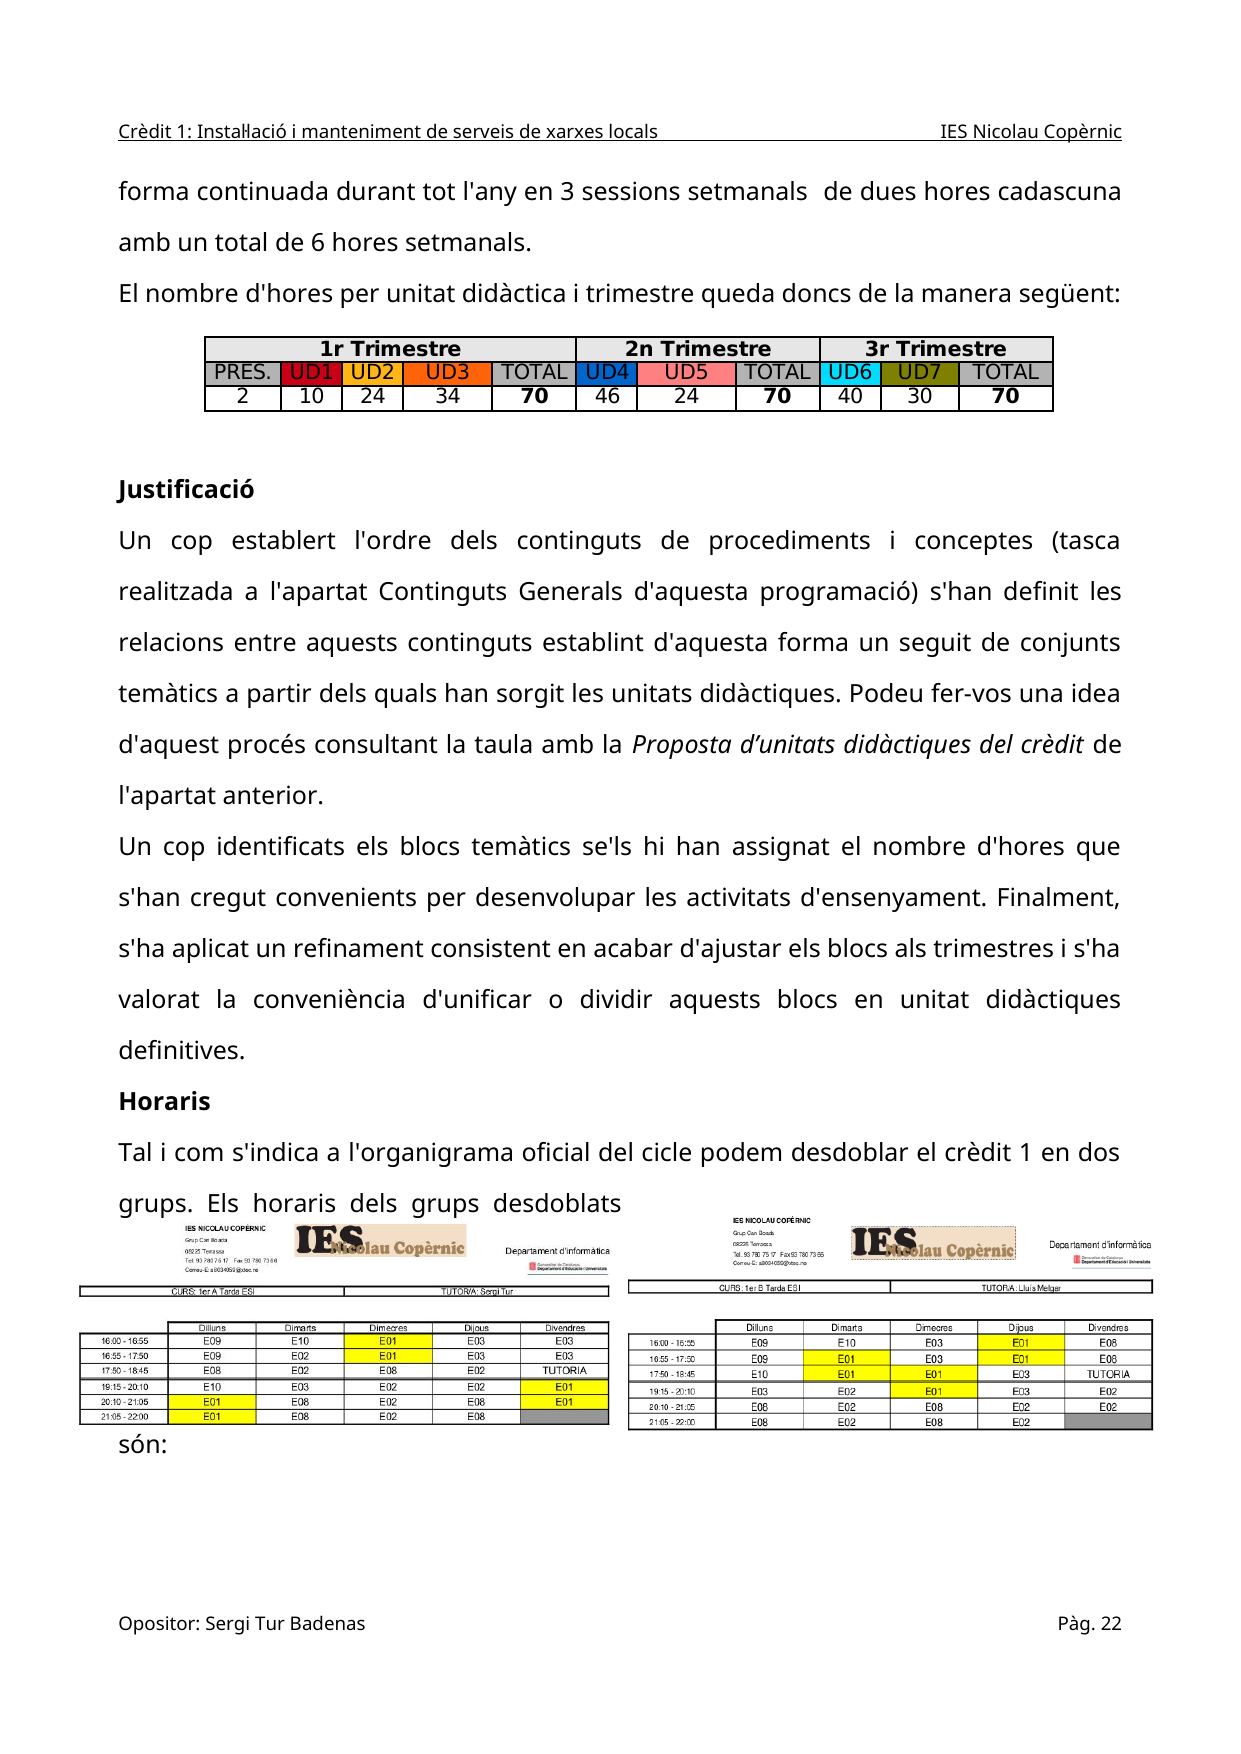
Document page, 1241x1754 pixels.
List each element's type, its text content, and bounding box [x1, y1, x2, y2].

text Un cop establert l'ordre dels continguts de procediments i conceptes (tasca realitzada a l'apartat Continguts Generals d'aquesta programació) s'han definit les relacions entre aquests continguts establint d'aquesta forma un seguit de conjunts temàtics a partir dels quals han sorgit les unitats didàctiques. Podeu fer-vos una idea d'aquest procés consultant la taula amb la Proposta d’unitats didàctiques del crèdit de l'apartat anterior. [118, 522, 1122, 812]
picture [622, 1210, 1157, 1436]
picture [77, 1222, 610, 1427]
text Horaris [118, 1084, 1122, 1118]
text Tal i com s'indica a l'organigrama oficial del cicle podem desdoblar el crèdit 1 en dos grups. Els horaris dels grups desdoblats són: [118, 1135, 1122, 1461]
text forma continuada durant tot l'any en 3 sessions setmanals de dues hores cadascuna amb un total de 6 hores setmanals. [118, 173, 1122, 258]
text Justificació [118, 471, 1122, 506]
text El nombre d'hores per unitat didàctica i trimestre queda doncs de la manera següent: [118, 275, 1122, 309]
text Un cop identificats els blocs temàtics se'ls hi han assignat el nombre d'hores que s'han cregut convenients per desenvolupar les activitats d'ensenyament. Finalment, s'ha aplicat un refinament consistent en acabar d'ajustar els blocs als trimestres i s'ha valorat la conveniència d'unificar o dividir aquests blocs en unitat didàctiques definitives. [118, 829, 1122, 1067]
